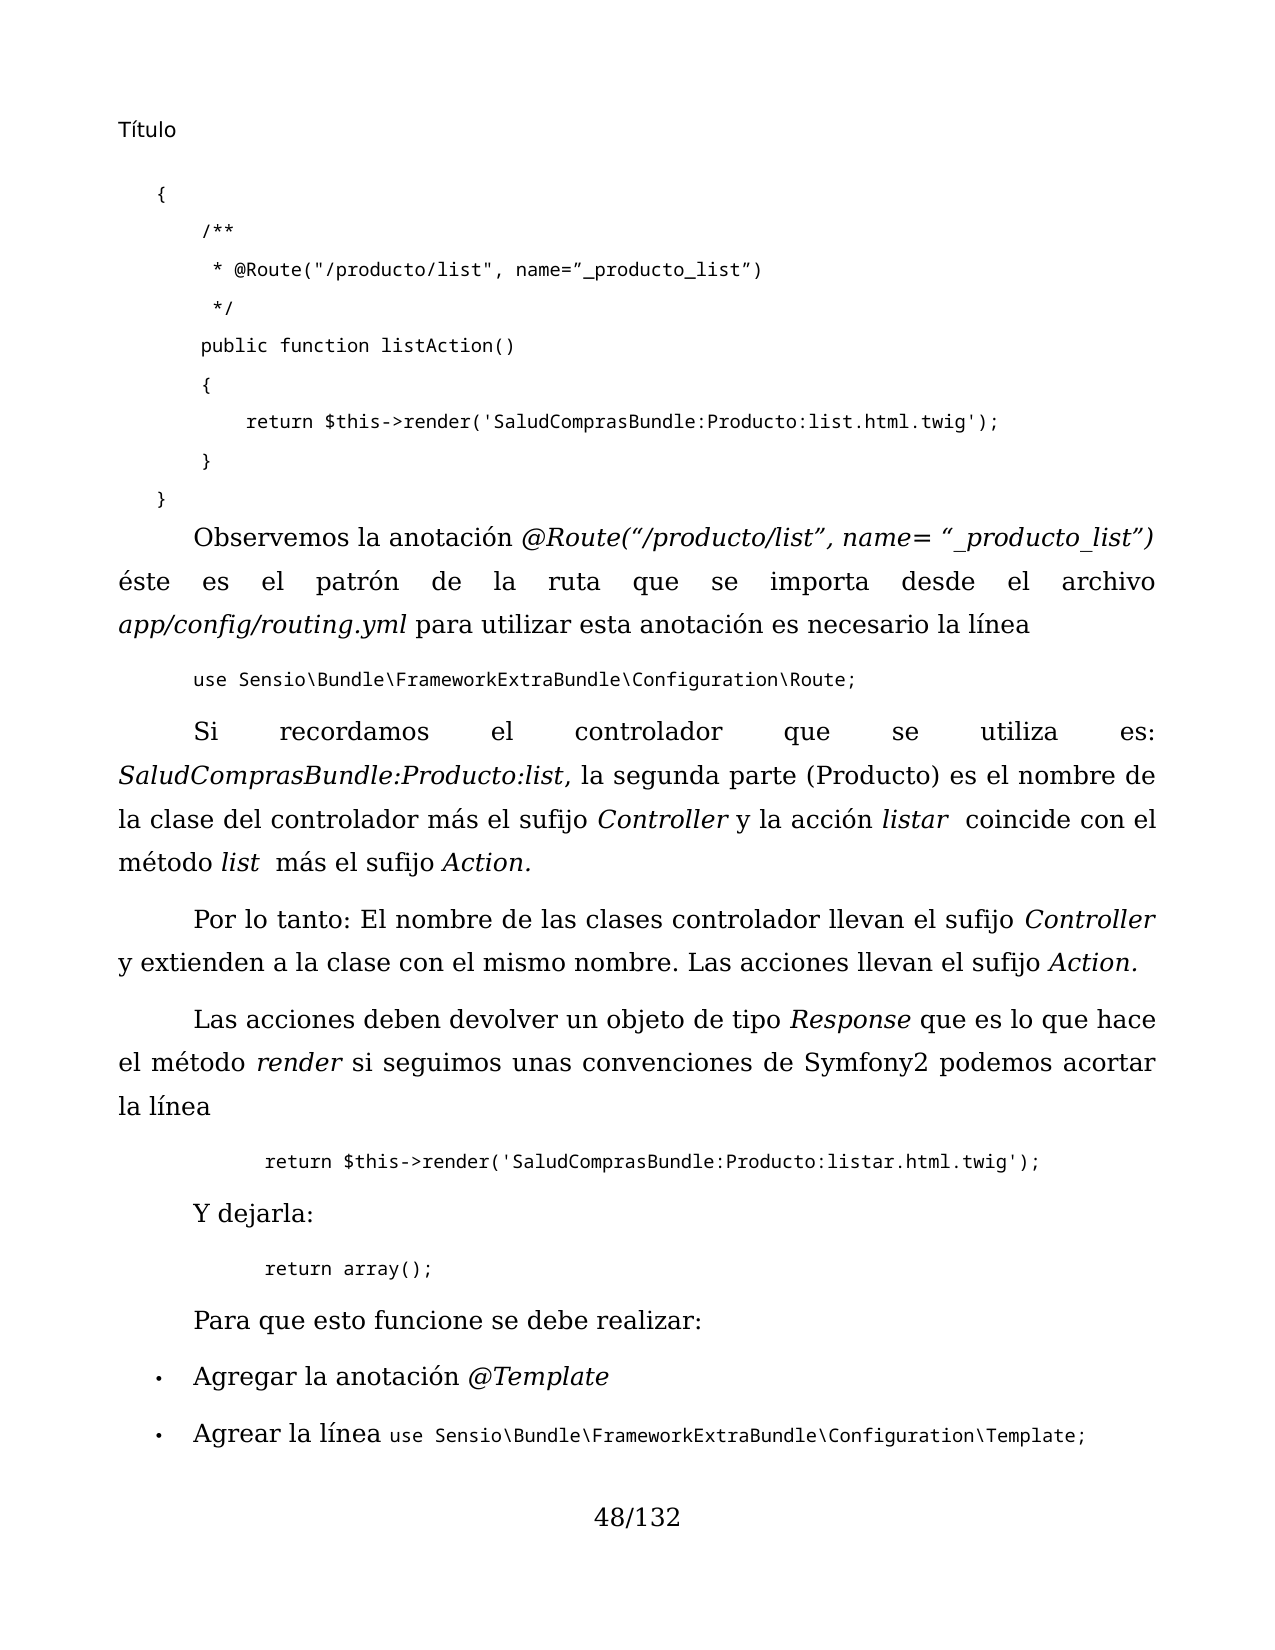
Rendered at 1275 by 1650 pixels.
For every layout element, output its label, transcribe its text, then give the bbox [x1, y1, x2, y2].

text { [118, 371, 1157, 396]
text Observemos la anotación @Route(“/producto/list”, name= “_producto_list”) éste es el patrón de la ruta que se importa desde el archivo app/config/routing.yml para utilizar esta anotación es necesario la línea [118, 523, 1157, 639]
text return $this->render('SaludComprasBundle:Producto:list.html.twig'); [118, 409, 1157, 434]
text } [118, 447, 1157, 472]
text Para que esto funcione se debe realizar: [118, 1306, 1157, 1336]
text * @Route("/producto/list", name=”_producto_list”) [118, 257, 1157, 282]
text Las acciones deben devolver un objeto de tipo Response que es lo que hace el método render si seguimos unas convenciones de Symfony2 podemos acortar la línea [118, 1005, 1157, 1122]
list Agrear la línea use Sensio\Bundle\FrameworkExtraBundle\Configuration\Template; [156, 1419, 1157, 1448]
text return array(); [118, 1256, 1157, 1281]
text use Sensio\Bundle\FrameworkExtraBundle\Configuration\Route; [118, 667, 1157, 692]
text public function listAction() [118, 333, 1157, 358]
text { [118, 181, 1157, 206]
text Si recordamos el controlador que se utiliza es: SaludComprasBundle:Producto:list, la segunda parte (Producto) es el nombre de la clase del controlador más el sufijo Controller y la acción listar coincide con el método list más el sufijo Action. [118, 717, 1157, 878]
text Y dejarla: [118, 1199, 1157, 1228]
text return $this->render('SaludComprasBundle:Producto:listar.html.twig'); [118, 1149, 1157, 1174]
text */ [118, 295, 1157, 320]
text Por lo tanto: El nombre de las clases controlador llevan el sufijo Controller y extienden a la clase con el mismo nombre. Las acciones llevan el sufijo Action. [118, 905, 1157, 978]
text /** [118, 219, 1157, 244]
text } [118, 485, 1157, 510]
list Agregar la anotación @Template [156, 1363, 1157, 1392]
